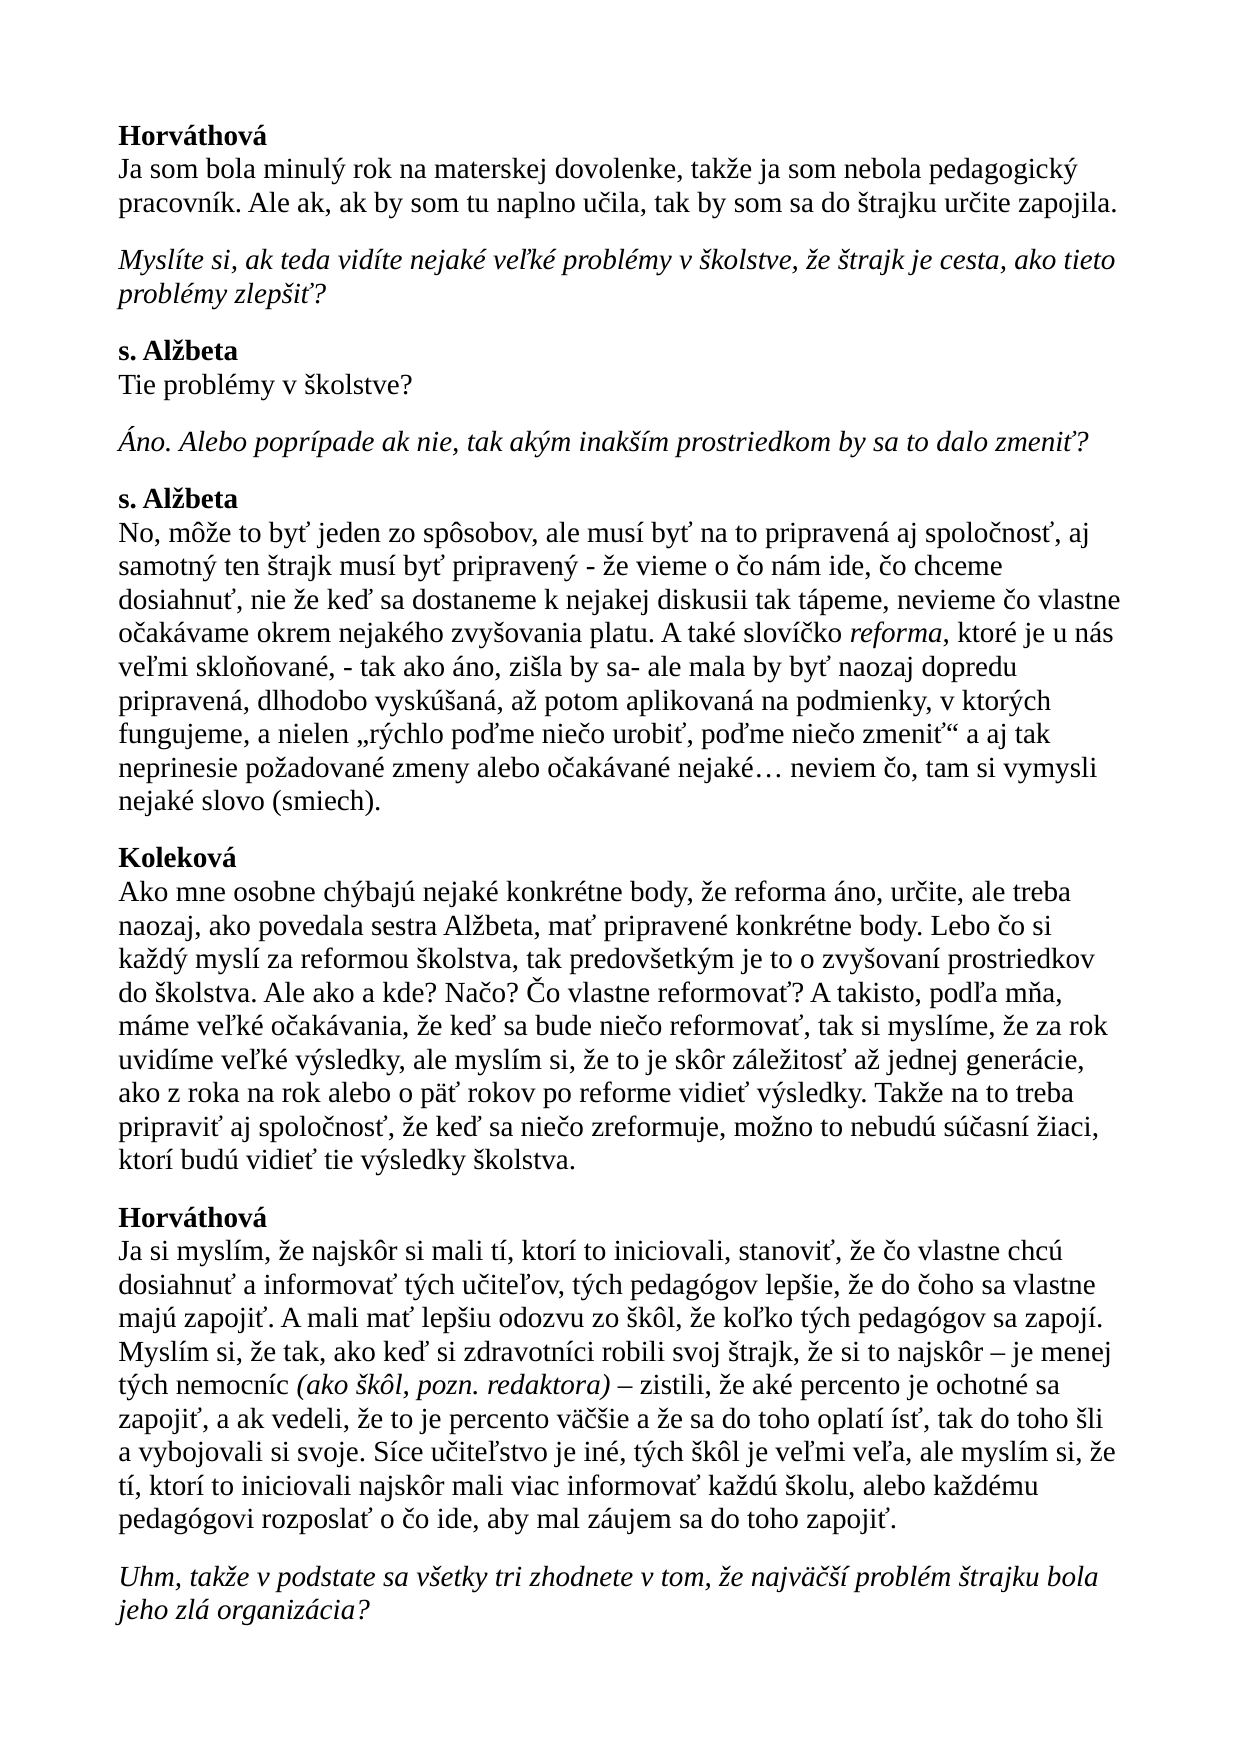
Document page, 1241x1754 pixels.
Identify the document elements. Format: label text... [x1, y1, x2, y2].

text Horváthová Ja si myslím, že najskôr si mali tí, ktorí to iniciovali, stanoviť, že čo vlastne chcú dosiahnuť a informovať tých učiteľov, tých pedagógov lepšie, že do čoho sa vlastne majú zapojiť. A mali mať lepšiu odozvu zo škôl, že koľko tých pedagógov sa zapojí. Myslím si, že tak, ako keď si zdravotníci robili svoj štrajk, že si to najskôr – je menej tých nemocníc (ako škôl, pozn. redaktora) – zistili, že aké percento je ochotné sa zapojiť, a ak vedeli, že to je percento väčšie a že sa do toho oplatí ísť, tak do toho šli a vybojovali si svoje. Síce učiteľstvo je iné, tých škôl je veľmi veľa, ale myslím si, že tí, ktorí to iniciovali najskôr mali viac informovať každú školu, alebo každému pedagógovi rozposlať o čo ide, aby mal záujem sa do toho zapojiť. [118, 1200, 1122, 1535]
text Horváthová Ja som bola minulý rok na materskej dovolenke, takže ja som nebola pedagogický pracovník. Ale ak, ak by som tu naplno učila, tak by som sa do štrajku určite zapojila. [118, 118, 1122, 219]
text Uhm, takže v podstate sa všetky tri zhodnete v tom, že najväčší problém štrajku bola jeho zlá organizácia? [118, 1559, 1122, 1626]
text Koleková Ako mne osobne chýbajú nejaké konkrétne body, že reforma áno, určite, ale treba naozaj, ako povedala sestra Alžbeta, mať pripravené konkrétne body. Lebo čo si každý myslí za reformou školstva, tak predovšetkým je to o zvyšovaní prostriedkov do školstva. Ale ako a kde? Načo? Čo vlastne reformovať? A takisto, podľa mňa, máme veľké očakávania, že keď sa bude niečo reformovať, tak si myslíme, že za rok uvidíme veľké výsledky, ale myslím si, že to je skôr záležitosť až jednej generácie, ako z roka na rok alebo o päť rokov po reforme vidieť výsledky. Takže na to treba pripraviť aj spoločnosť, že keď sa niečo zreformuje, možno to nebudú súčasní žiaci, ktorí budú vidieť tie výsledky školstva. [118, 841, 1122, 1176]
text Áno. Alebo poprípade ak nie, tak akým inakším prostriedkom by sa to dalo zmeniť? [118, 424, 1122, 458]
text s. Alžbeta No, môže to byť jeden zo spôsobov, ale musí byť na to pripravená aj spoločnosť, aj samotný ten štrajk musí byť pripravený - že vieme o čo nám ide, čo chceme dosiahnuť, nie že keď sa dostaneme k nejakej diskusii tak tápeme, nevieme čo vlastne očakávame okrem nejakého zvyšovania platu. A také slovíčko reforma, ktoré je u nás veľmi skloňované, - tak ako áno, zišla by sa- ale mala by byť naozaj dopredu pripravená, dlhodobo vyskúšaná, až potom aplikovaná na podmienky, v ktorých fungujeme, a nielen „rýchlo poďme niečo urobiť, poďme niečo zmeniť“ a aj tak neprinesie požadované zmeny alebo očakávané nejaké… neviem čo, tam si vymysli nejaké slovo (smiech). [118, 481, 1122, 817]
text Myslíte si, ak teda vidíte nejaké veľké problémy v školstve, že štrajk je cesta, ako tieto problémy zlepšiť? [118, 242, 1122, 309]
text s. Alžbeta Tie problémy v školstve? [118, 333, 1122, 400]
